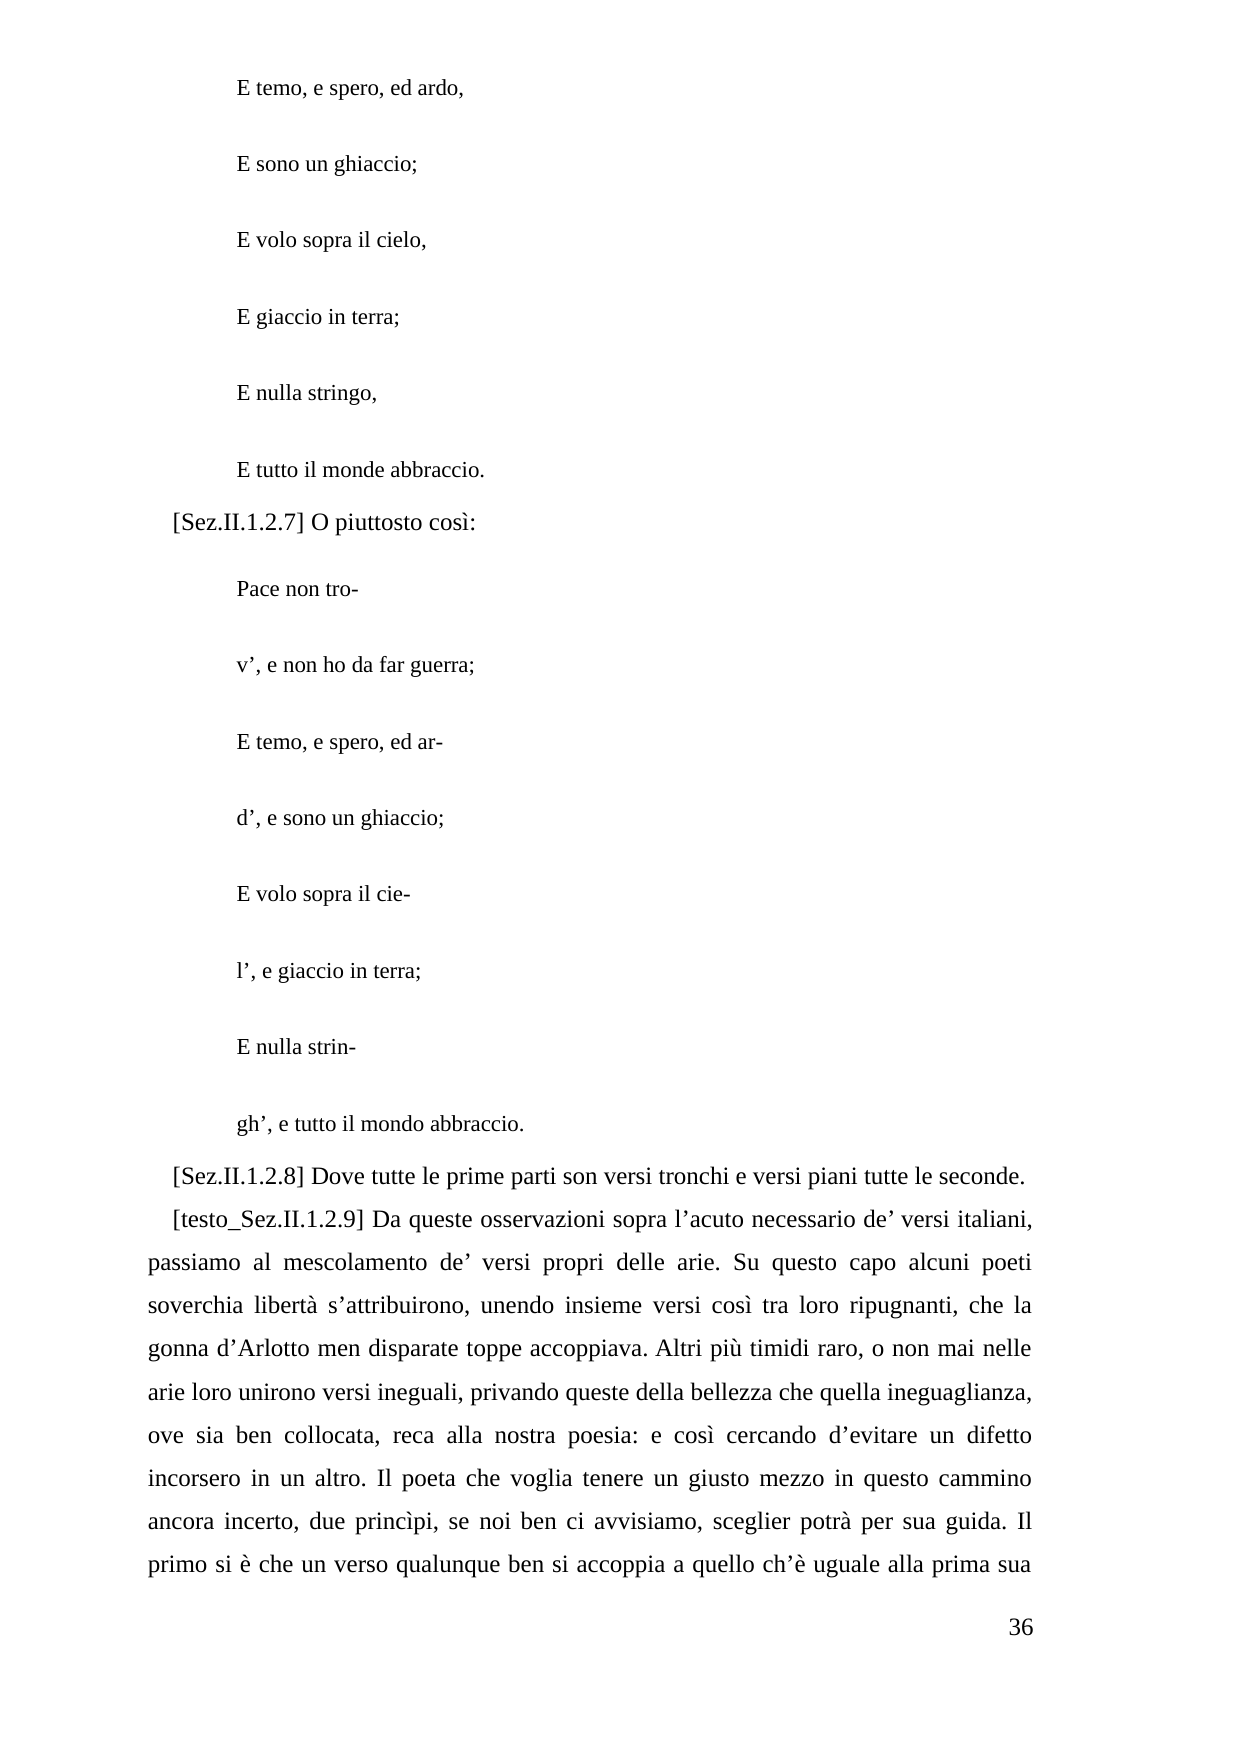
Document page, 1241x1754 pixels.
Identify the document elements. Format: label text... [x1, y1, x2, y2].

text [Sez.II.1.2.8] Dove tutte le prime parti son versi tronchi e versi piani tutte le seconde. [148, 1161, 1033, 1190]
text gh’, e tutto il mondo abbraccio. [236, 1109, 1033, 1136]
text E nulla strin- [236, 1033, 1033, 1059]
text Pace non tro- [236, 575, 1033, 601]
text E giaccio in terra; [236, 303, 1033, 329]
text E sono un ghiaccio; [236, 150, 1033, 177]
text E tutto il monde abbraccio. [236, 456, 1033, 482]
text E volo sopra il cielo, [236, 227, 1033, 253]
text d’, e sono un ghiaccio; [236, 804, 1033, 831]
text E temo, e spero, ed ar- [236, 728, 1033, 754]
text v’, e non ho da far guerra; [236, 651, 1033, 678]
text E nulla stringo, [236, 379, 1033, 406]
text l’, e giaccio in terra; [236, 957, 1033, 983]
text [Sez.II.1.2.7] O piuttosto così: [148, 507, 1033, 536]
text E temo, e spero, ed ardo, [236, 74, 1033, 100]
text E volo sopra il cie- [236, 881, 1033, 907]
text [testo_Sez.II.1.2.9] Da queste osservazioni sopra l’acuto necessario de’ versi italiani, passiamo al mescolamento de’ versi propri delle arie. Su questo capo alcuni poeti soverchia libertà s’attribuirono, unendo insieme versi così tra loro ripugnanti, che la gonna d’Arlotto men disparate toppe accoppiava. Altri più timidi raro, o non mai nelle arie loro unirono versi ineguali, privando queste della bellezza che quella ineguaglianza, ove sia ben collocata, reca alla nostra poesia: e così cercando d’evitare un difetto incorsero in un altro. Il poeta che voglia tenere un giusto mezzo in questo cammino ancora incerto, due princìpi, se noi ben ci avvisiamo, sceglier potrà per sua guida. Il primo si è che un verso qualunque ben si accoppia a quello ch’è uguale alla prima sua [148, 1204, 1033, 1578]
